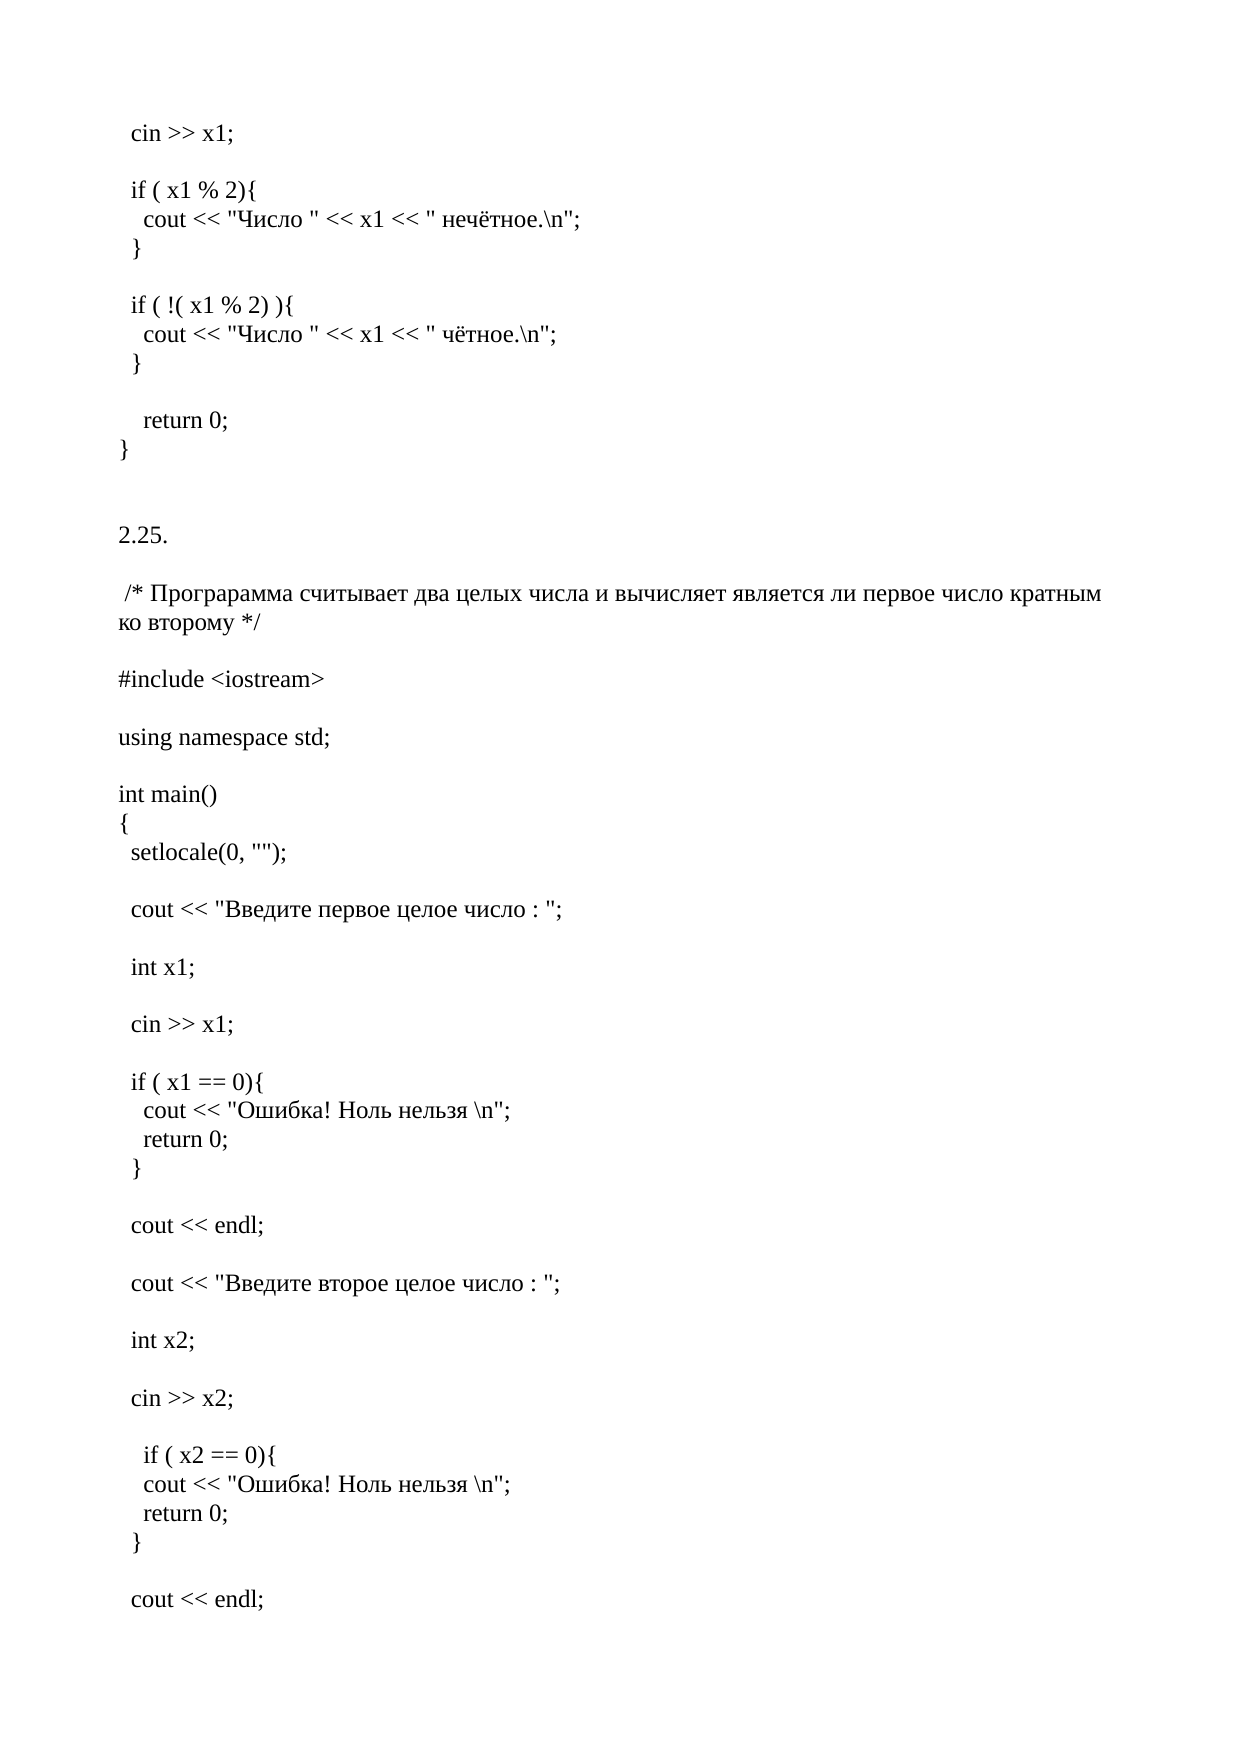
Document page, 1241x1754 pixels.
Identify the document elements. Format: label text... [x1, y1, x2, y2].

text return 0; [118, 1498, 1122, 1527]
text { [118, 808, 1122, 837]
text if ( x2 == 0){ [118, 1441, 1122, 1469]
text cout << endl; [118, 1211, 1122, 1239]
text return 0; [118, 406, 1122, 434]
text cout << endl; [118, 1584, 1122, 1613]
text cout << "Ошибка! Ноль нельзя \n"; [118, 1096, 1122, 1124]
text } [118, 1153, 1122, 1182]
text int x2; [118, 1326, 1122, 1354]
text int x1; [118, 952, 1122, 981]
text if ( !( x1 % 2) ){ [118, 291, 1122, 319]
text /* Програрамма считывает два целых числа и вычисляет является ли первое число кратным ко второму */ [118, 578, 1122, 636]
text cout << "Введите первое целое число : "; [118, 894, 1122, 923]
text cin >> x1; [118, 1009, 1122, 1038]
text return 0; [118, 1124, 1122, 1153]
text #include <iostream> [118, 664, 1122, 693]
text cout << "Число " << x1 << " нечётное.\n"; [118, 204, 1122, 233]
text 2.25. [118, 521, 1122, 549]
text setlocale(0, ""); [118, 837, 1122, 866]
text cin >> x2; [118, 1383, 1122, 1412]
text int main() [118, 779, 1122, 808]
text cout << "Число " << x1 << " чётное.\n"; [118, 319, 1122, 348]
text } [118, 434, 1122, 463]
text cin >> x1; [118, 118, 1122, 147]
text if ( x1 % 2){ [118, 176, 1122, 204]
text using namespace std; [118, 722, 1122, 751]
text } [118, 348, 1122, 377]
text } [118, 233, 1122, 262]
text cout << "Ошибка! Ноль нельзя \n"; [118, 1469, 1122, 1498]
text } [118, 1527, 1122, 1556]
text cout << "Введите второе целое число : "; [118, 1268, 1122, 1297]
text if ( x1 == 0){ [118, 1067, 1122, 1096]
